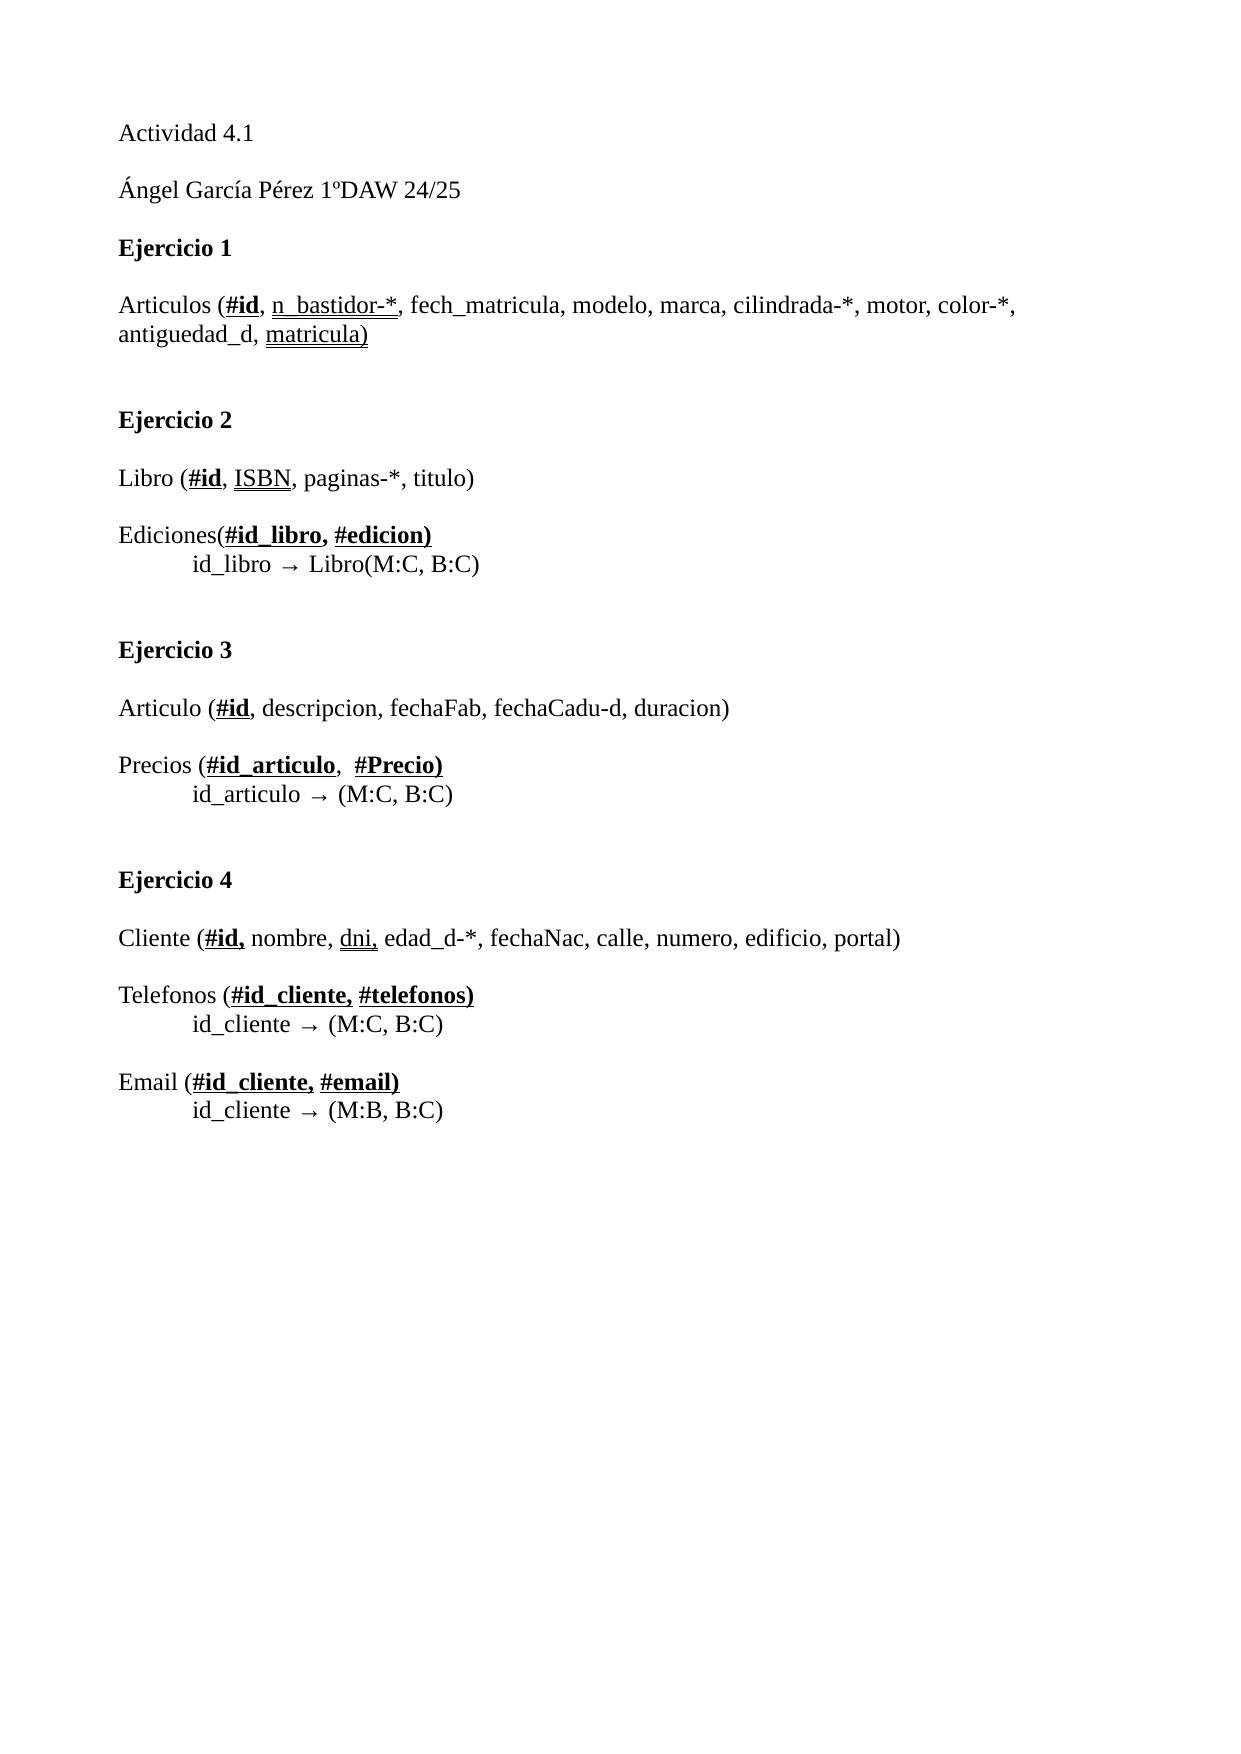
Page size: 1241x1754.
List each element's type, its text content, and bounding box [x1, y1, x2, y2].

text id_libro → Libro(M:C, B:C) [118, 549, 1122, 578]
text Precios (#id_articulo, #Precio) [118, 751, 1122, 779]
text Libro (#id, ISBN, paginas-*, titulo) [118, 463, 1122, 492]
text Email (#id_cliente, #email) [118, 1067, 1122, 1096]
text Ejercicio 2 [118, 406, 1122, 434]
text id_cliente → (M:B, B:C) [118, 1096, 1122, 1124]
text Ejercicio 4 [118, 866, 1122, 894]
text Actividad 4.1 [118, 118, 1122, 147]
text Articulos (#id, n_bastidor-*, fech_matricula, modelo, marca, cilindrada-*, motor, color-*, antiguedad_d, matricula) [118, 291, 1122, 348]
text id_cliente → (M:C, B:C) [118, 1009, 1122, 1038]
text Cliente (#id, nombre, dni, edad_d-*, fechaNac, calle, numero, edificio, portal) [118, 923, 1122, 952]
text Ejercicio 1 [118, 233, 1122, 262]
text Articulo (#id, descripcion, fechaFab, fechaCadu-d, duracion) [118, 693, 1122, 722]
text Ediciones(#id_libro, #edicion) [118, 521, 1122, 549]
text id_articulo → (M:C, B:C) [118, 779, 1122, 808]
text Telefonos (#id_cliente, #telefonos) [118, 981, 1122, 1009]
text Ejercicio 3 [118, 636, 1122, 664]
text Ángel García Pérez 1ºDAW 24/25 [118, 176, 1122, 204]
